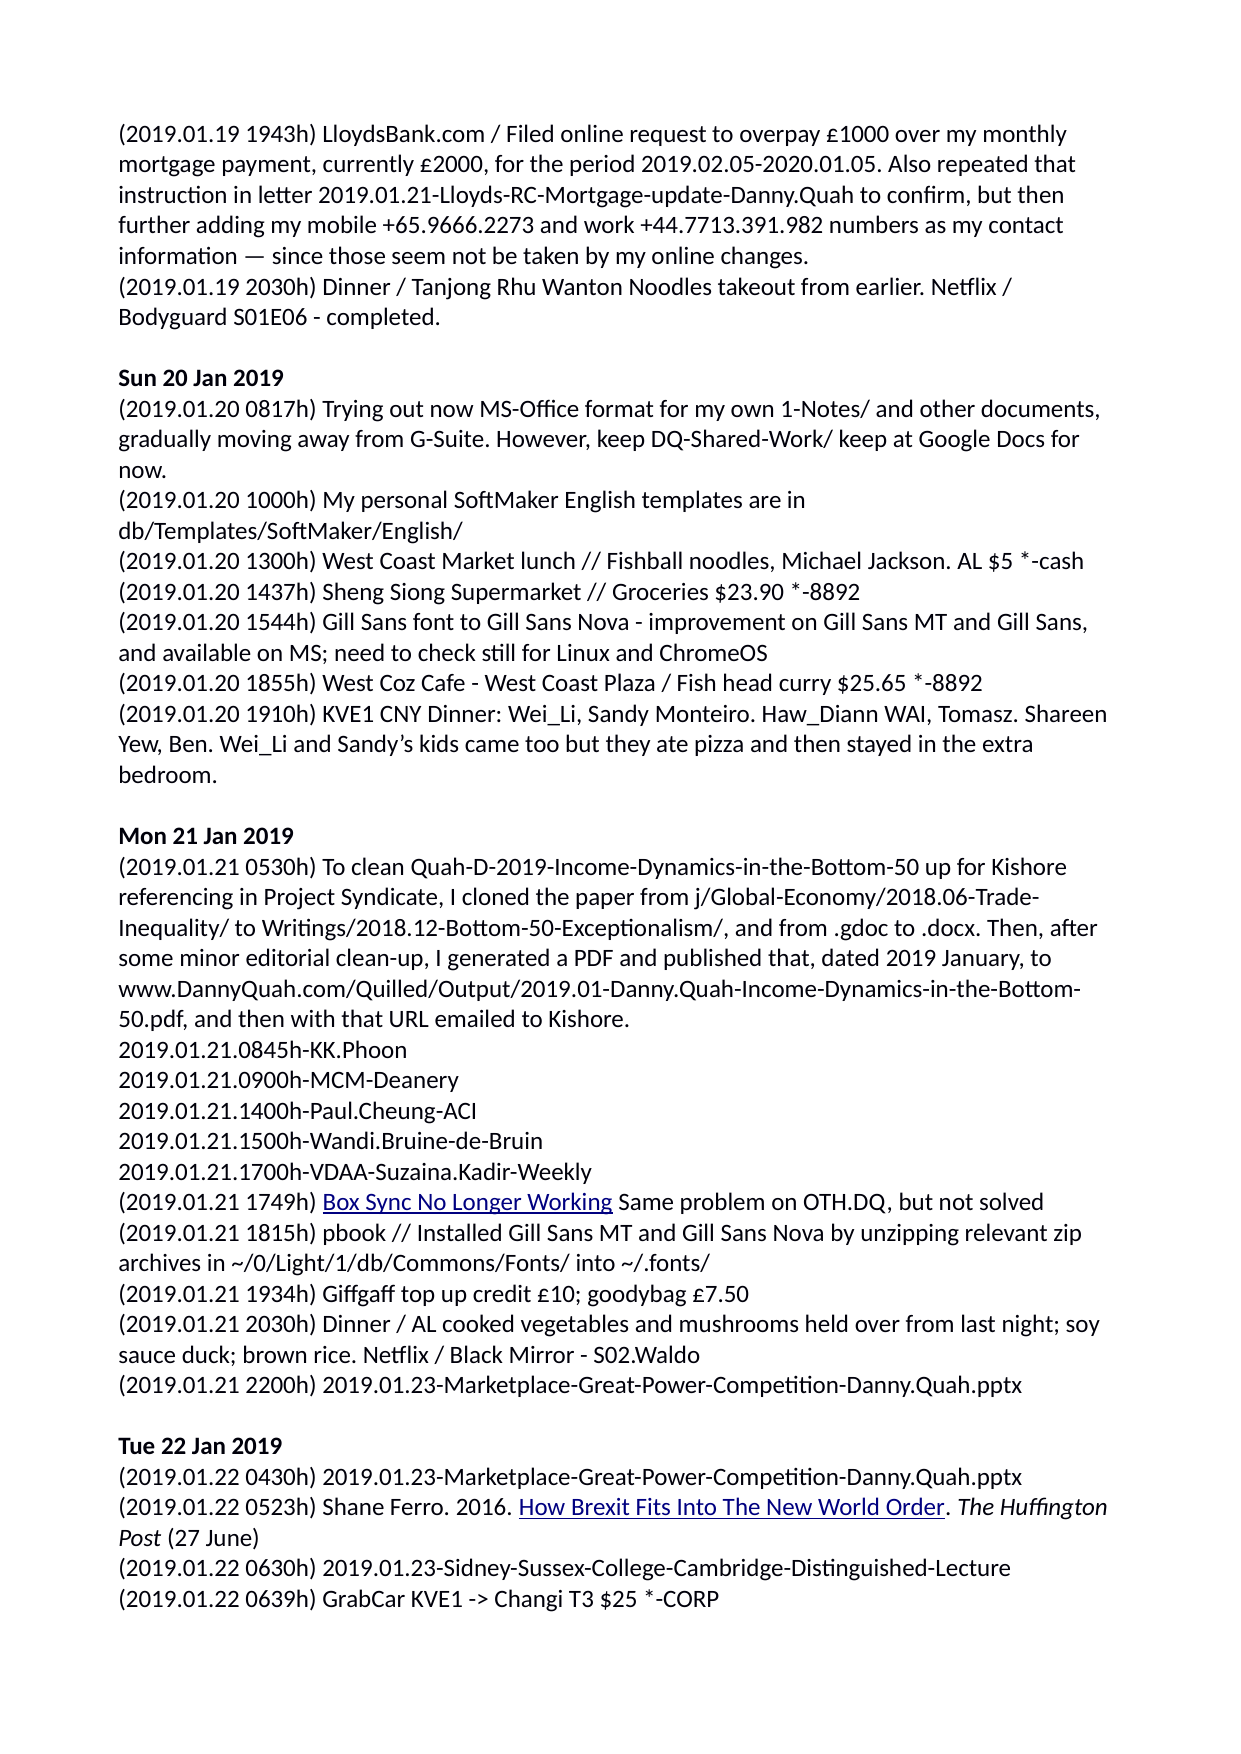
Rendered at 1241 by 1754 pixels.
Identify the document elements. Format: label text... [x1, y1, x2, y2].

text (2019.01.19 1943h) LloydsBank.com / Filed online request to overpay £1000 over my monthly mortgage payment, currently £2000, for the period 2019.02.05-2020.01.05. Also repeated that instruction in letter 2019.01.21-Lloyds-RC-Mortgage-update-Danny.Quah to confirm, but then further adding my mobile +65.9666.2273 and work +44.7713.391.982 numbers as my contact information — since those seem not be taken by my online changes. [118, 118, 1122, 271]
text (2019.01.20 0817h) Trying out now MS-Office format for my own 1-Notes/ and other documents, gradually moving away from G-Suite. However, keep DQ-Shared-Work/ keep at Google Docs for now. [118, 393, 1122, 484]
text 2019.01.21.1500h-Wandi.Bruine-de-Bruin [118, 1125, 1122, 1156]
text 2019.01.21.0900h-MCM-Deanery [118, 1064, 1122, 1095]
text (2019.01.21 2200h) 2019.01.23-Marketplace-Great-Power-Competition-Danny.Quah.pptx [118, 1369, 1122, 1400]
text (2019.01.20 1910h) KVE1 CNY Dinner: Wei_Li, Sandy Monteiro. Haw_Diann WAI, Tomasz. Shareen Yew, Ben. Wei_Li and Sandy’s kids came too but they ate pizza and then stayed in the extra bedroom. [118, 698, 1122, 789]
text (2019.01.21 1815h) pbook // Installed Gill Sans MT and Gill Sans Nova by unzipping relevant zip archives in ~/0/Light/1/db/Commons/Fonts/ into ~/.fonts/ [118, 1217, 1122, 1278]
text (2019.01.21 1934h) Giffgaff top up credit £10; goodybag £7.50 [118, 1278, 1122, 1308]
text (2019.01.21 1749h) Box Sync No Longer Working Same problem on OTH.DQ, but not solved [118, 1186, 1122, 1217]
text (2019.01.22 0639h) GrabCar KVE1 -> Changi T3 $25 *-CORP [118, 1583, 1122, 1614]
text Sun 20 Jan 2019 [118, 362, 1122, 393]
text 2019.01.21.1400h-Paul.Cheung-ACI [118, 1095, 1122, 1125]
text 2019.01.21.0845h-KK.Phoon [118, 1034, 1122, 1064]
text (2019.01.21 0530h) To clean Quah-D-2019-Income-Dynamics-in-the-Bottom-50 up for Kishore referencing in Project Syndicate, I cloned the paper from j/Global-Economy/2018.06-Trade-Inequality/ to Writings/2018.12-Bottom-50-Exceptionalism/, and from .gdoc to .docx. Then, after some minor editorial clean-up, I generated a PDF and published that, dated 2019 January, to www.DannyQuah.com/Quilled/Output/2019.01-Danny.Quah-Income-Dynamics-in-the-Bottom-50.pdf, and then with that URL emailed to Kishore. [118, 851, 1122, 1034]
text (2019.01.22 0523h) Shane Ferro. 2016. How Brexit Fits Into The New World Order. The Huffington Post (27 June) [118, 1492, 1122, 1553]
text 2019.01.21.1700h-VDAA-Suzaina.Kadir-Weekly [118, 1156, 1122, 1186]
text Mon 21 Jan 2019 [118, 820, 1122, 851]
text (2019.01.20 1000h) My personal SoftMaker English templates are in db/Templates/SoftMaker/English/ [118, 484, 1122, 545]
text (2019.01.20 1437h) Sheng Siong Supermarket // Groceries $23.90 *-8892 [118, 576, 1122, 606]
text (2019.01.21 2030h) Dinner / AL cooked vegetables and mushrooms held over from last night; soy sauce duck; brown rice. Netflix / Black Mirror - S02.Waldo [118, 1308, 1122, 1369]
text (2019.01.22 0430h) 2019.01.23-Marketplace-Great-Power-Competition-Danny.Quah.pptx [118, 1461, 1122, 1492]
text Tue 22 Jan 2019 [118, 1431, 1122, 1461]
text (2019.01.22 0630h) 2019.01.23-Sidney-Sussex-College-Cambridge-Distinguished-Lecture [118, 1553, 1122, 1583]
text (2019.01.20 1300h) West Coast Market lunch // Fishball noodles, Michael Jackson. AL $5 *-cash [118, 545, 1122, 576]
text (2019.01.19 2030h) Dinner / Tanjong Rhu Wanton Noodles takeout from earlier. Netflix / Bodyguard S01E06 - completed. [118, 271, 1122, 332]
text (2019.01.20 1544h) Gill Sans font to Gill Sans Nova - improvement on Gill Sans MT and Gill Sans, and available on MS; need to check still for Linux and ChromeOS [118, 606, 1122, 667]
text (2019.01.20 1855h) West Coz Cafe - West Coast Plaza / Fish head curry $25.65 *-8892 [118, 667, 1122, 698]
